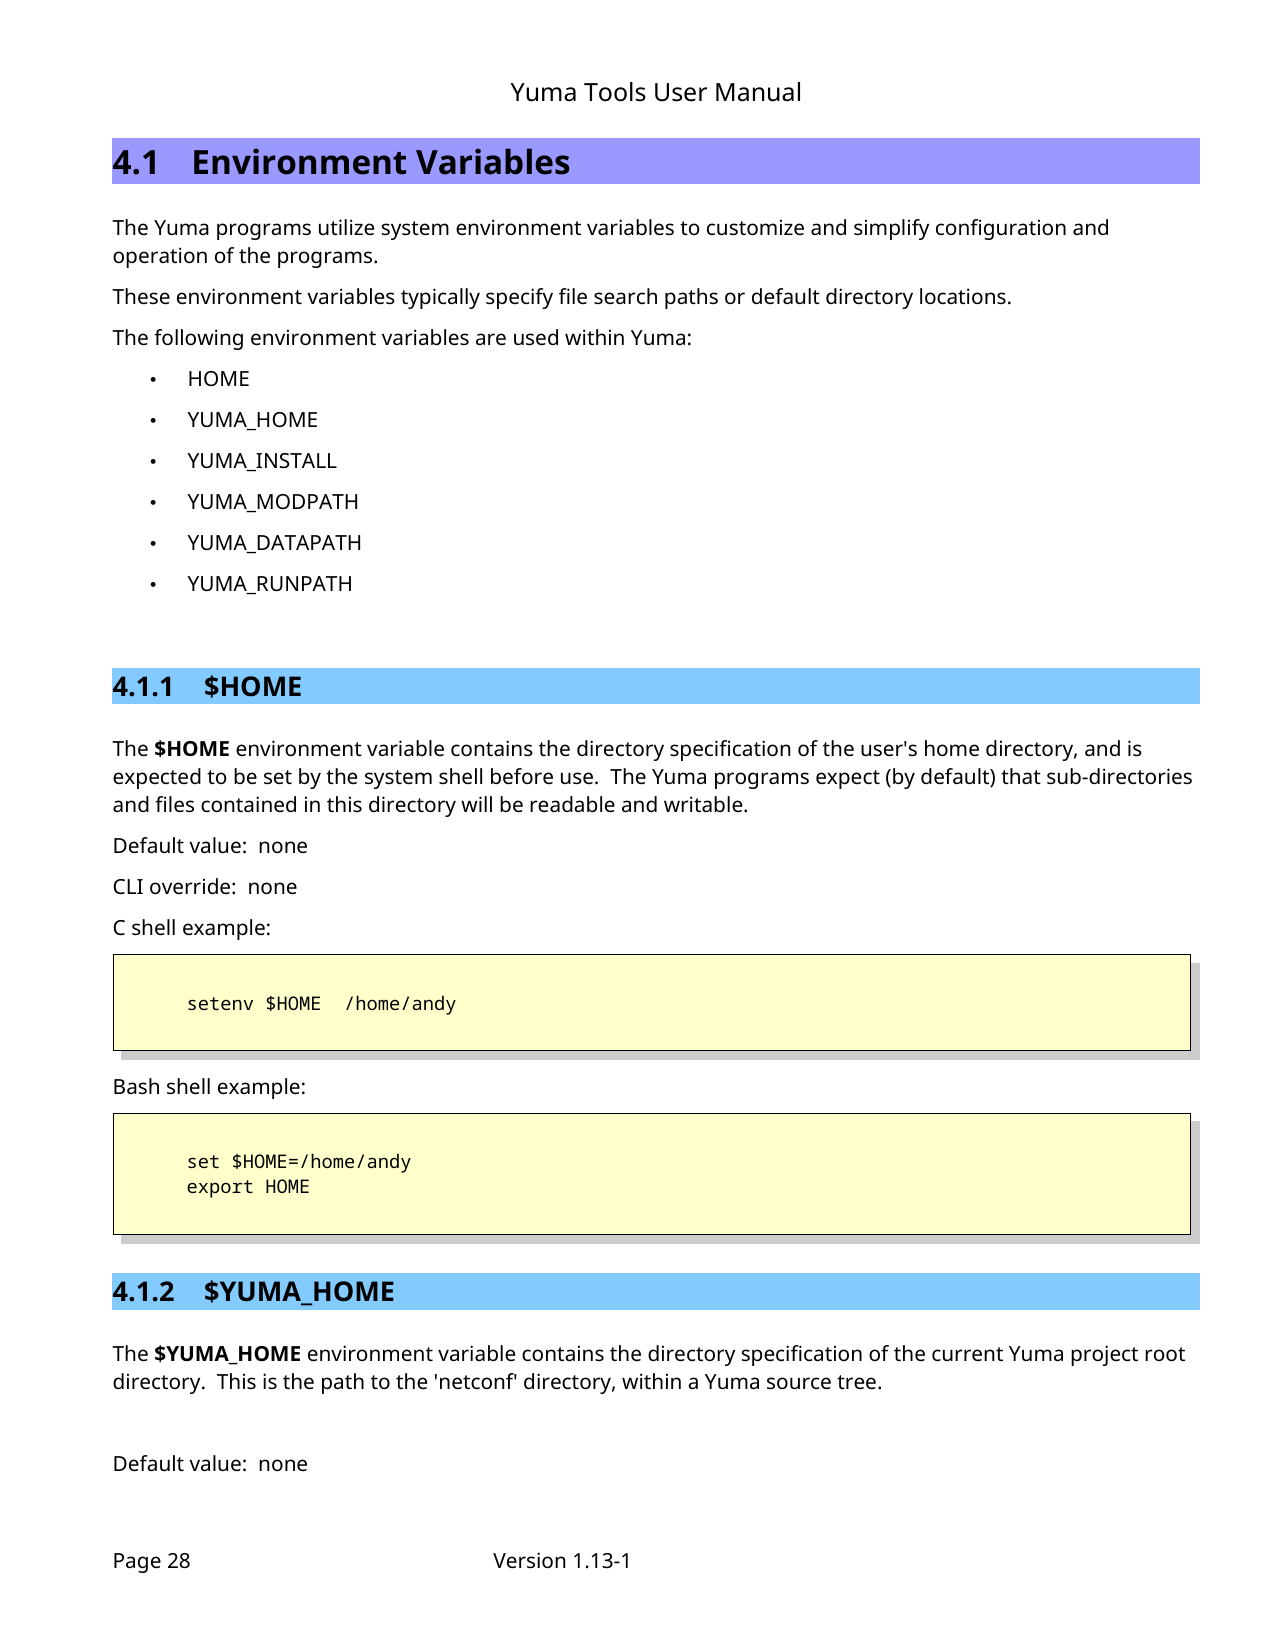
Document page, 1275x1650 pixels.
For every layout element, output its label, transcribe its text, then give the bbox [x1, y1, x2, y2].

subtitle $YUMA_HOME [112, 1273, 1200, 1310]
text The $HOME environment variable contains the directory specification of the user's home directory, and is expected to be set by the system shell before use. The Yuma programs expect (by default) that sub-directories and files contained in this directory will be readable and writable. [112, 734, 1200, 819]
text The Yuma programs utilize system environment variables to customize and simplify configuration and operation of the programs. [112, 213, 1200, 270]
list HOME [150, 364, 1200, 393]
list YUMA_INSTALL [150, 446, 1200, 475]
subtitle Environment Variables [112, 138, 1200, 184]
text CLI override: none [112, 872, 1200, 901]
text C shell example: [112, 913, 1200, 942]
list YUMA_HOME [150, 405, 1200, 434]
text set $HOME=/home/andy export HOME [114, 1114, 1190, 1234]
text Default value: none [112, 1449, 1200, 1478]
list YUMA_RUNPATH [150, 569, 1200, 597]
list YUMA_MODPATH [150, 487, 1200, 516]
text Default value: none [112, 831, 1200, 860]
text Bash shell example: [112, 1072, 1200, 1100]
text The following environment variables are used within Yuma: [112, 323, 1200, 352]
subtitle $HOME [112, 668, 1200, 704]
text These environment variables typically specify file search paths or default directory locations. [112, 282, 1200, 311]
text setenv $HOME /home/andy [114, 955, 1190, 1050]
list YUMA_DATAPATH [150, 528, 1200, 557]
text The $YUMA_HOME environment variable contains the directory specification of the current Yuma project root directory. This is the path to the 'netconf' directory, within a Yuma source tree. [112, 1339, 1200, 1396]
